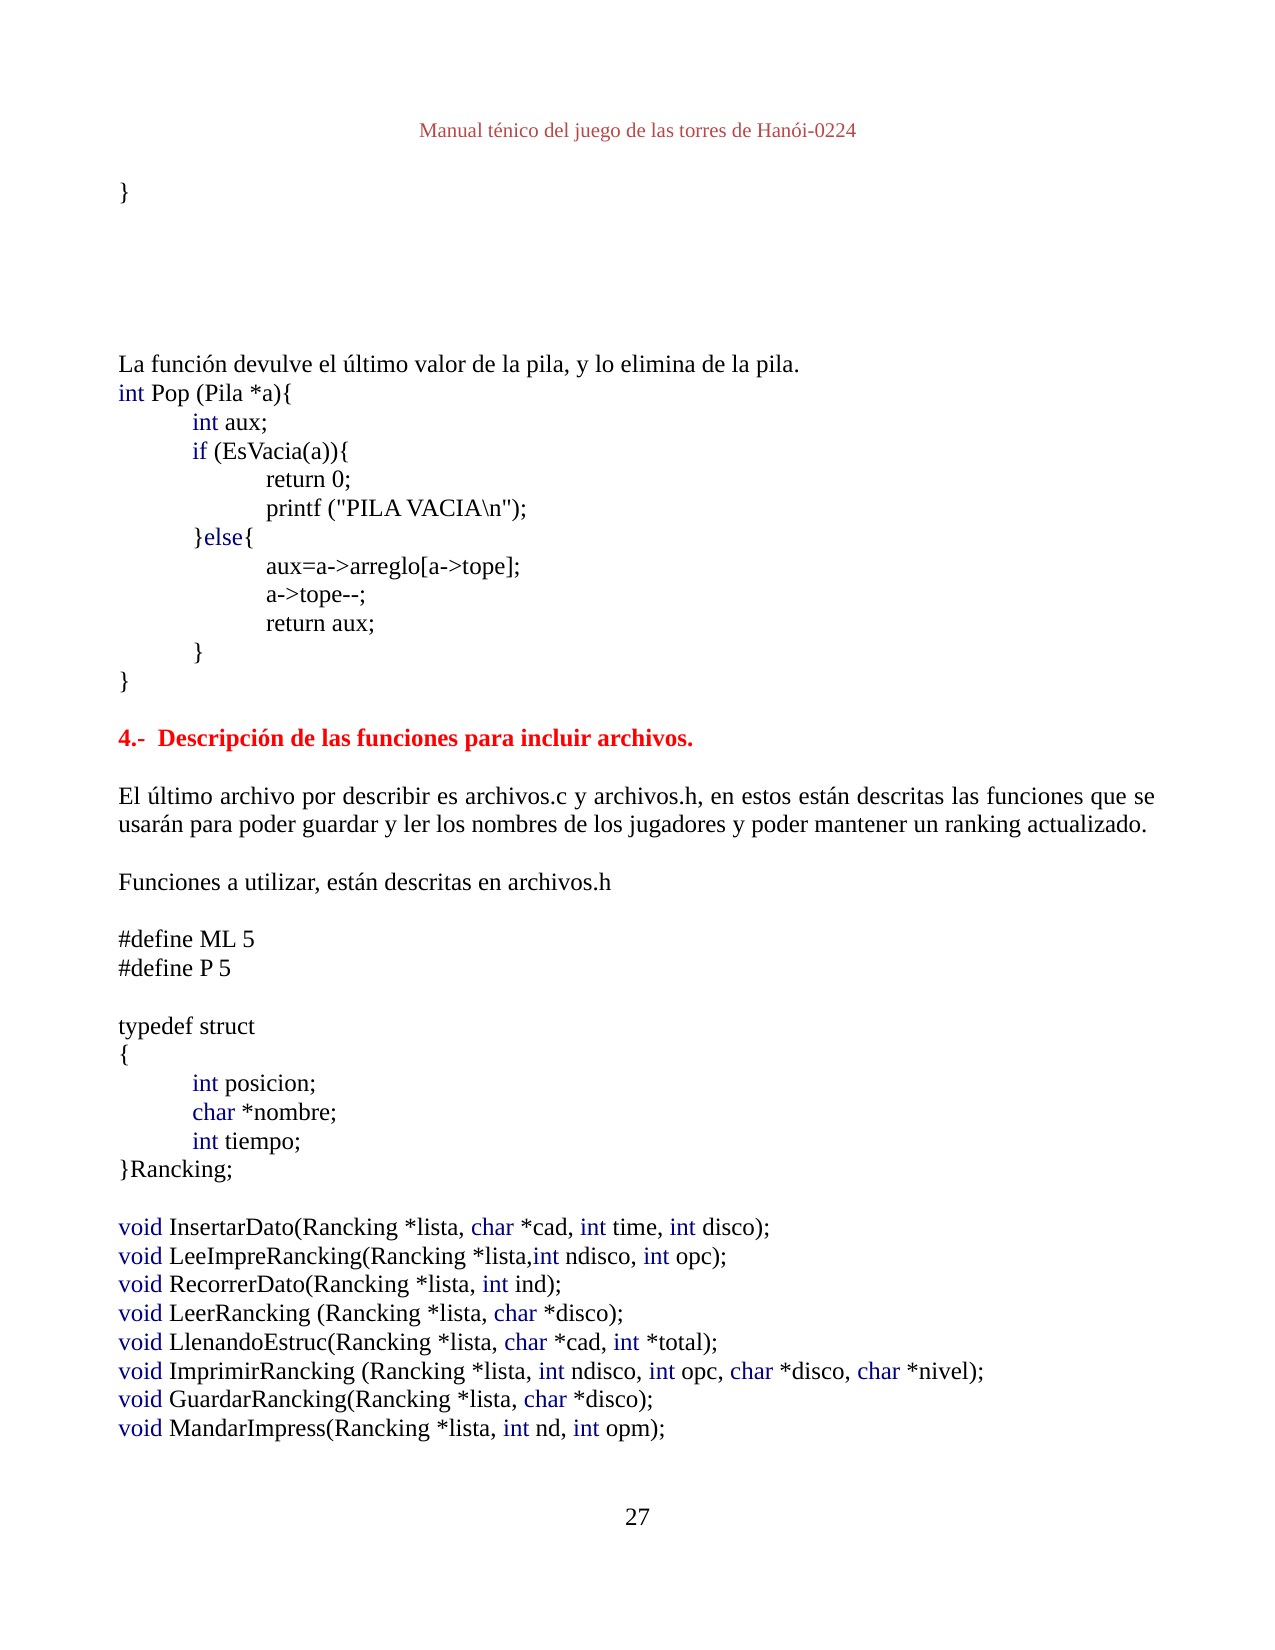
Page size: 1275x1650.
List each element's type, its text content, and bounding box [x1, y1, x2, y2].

text aux=a->arreglo[a->tope]; [118, 551, 1157, 579]
text void LeerRancking (Rancking *lista, char *disco); [118, 1298, 1157, 1327]
text El último archivo por describir es archivos.c y archivos.h, en estos están descritas las funciones que se usarán para poder guardar y ler los nombres de los jugadores y poder mantener un ranking actualizado. [118, 781, 1157, 838]
text La función devulve el último valor de la pila, y lo elimina de la pila. [118, 349, 1157, 378]
text { [118, 1039, 1157, 1068]
text a->tope--; [118, 579, 1157, 608]
text } [118, 637, 1157, 666]
text int Pop (Pila *a){ [118, 378, 1157, 407]
text }else{ [118, 522, 1157, 551]
text int posicion; [118, 1068, 1157, 1097]
text #define P 5 [118, 953, 1157, 982]
text typedef struct [118, 1011, 1157, 1039]
text void RecorrerDato(Rancking *lista, int ind); [118, 1269, 1157, 1298]
text void LlenandoEstruc(Rancking *lista, char *cad, int *total); [118, 1327, 1157, 1356]
text void MandarImpress(Rancking *lista, int nd, int opm); [118, 1413, 1157, 1442]
text return aux; [118, 608, 1157, 637]
text return 0; [118, 464, 1157, 493]
text if (EsVacia(a)){ [118, 436, 1157, 464]
text 4.- Descripción de las funciones para incluir archivos. [118, 723, 1157, 752]
text } [118, 666, 1157, 694]
text void LeeImpreRancking(Rancking *lista,int ndisco, int opc); [118, 1241, 1157, 1269]
text Funciones a utilizar, están descritas en archivos.h [118, 867, 1157, 896]
text void ImprimirRancking (Rancking *lista, int ndisco, int opc, char *disco, char *nivel); [118, 1356, 1157, 1384]
text int aux; [118, 407, 1157, 436]
text void GuardarRancking(Rancking *lista, char *disco); [118, 1384, 1157, 1413]
text char *nombre; [118, 1097, 1157, 1126]
text #define ML 5 [118, 924, 1157, 953]
text void InsertarDato(Rancking *lista, char *cad, int time, int disco); [118, 1212, 1157, 1241]
text int tiempo; [118, 1126, 1157, 1154]
text printf ("PILA VACIA\n"); [118, 493, 1157, 522]
text }Rancking; [118, 1154, 1157, 1183]
text } [118, 177, 1157, 206]
